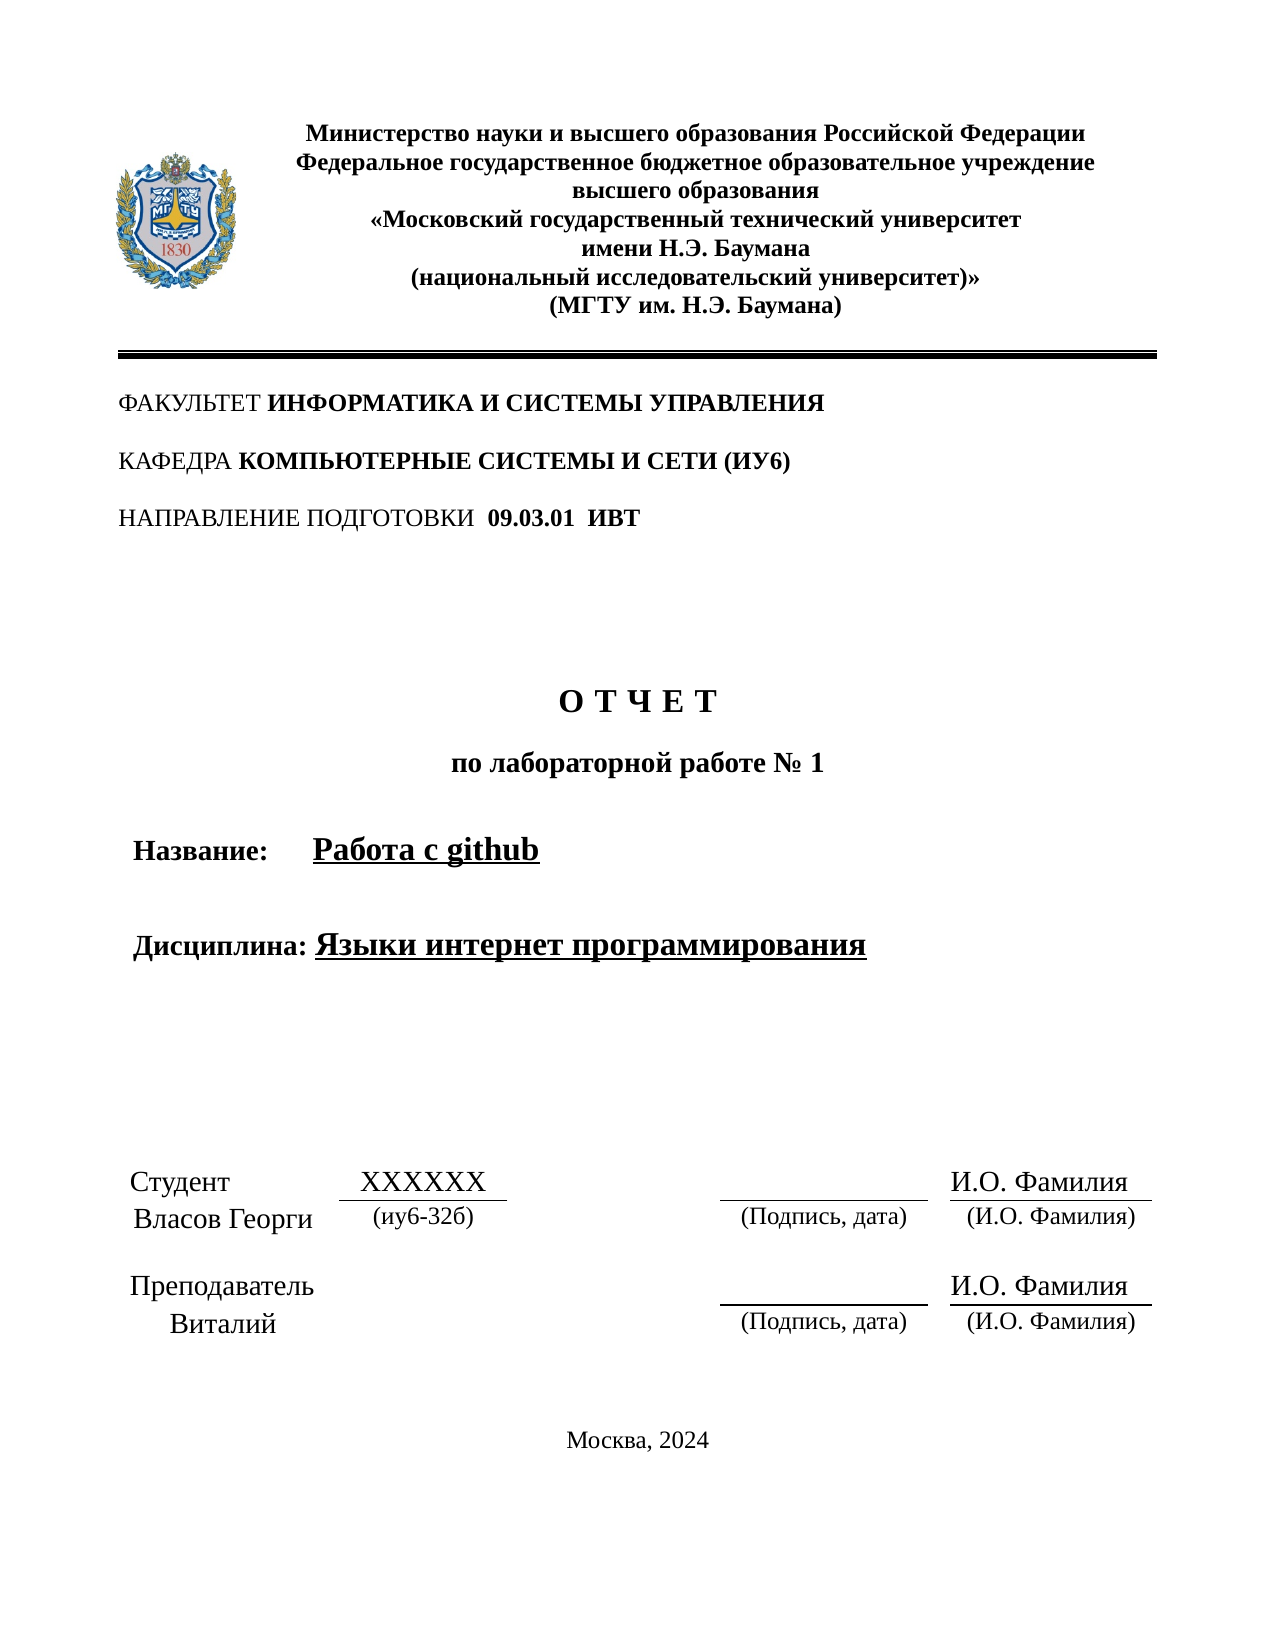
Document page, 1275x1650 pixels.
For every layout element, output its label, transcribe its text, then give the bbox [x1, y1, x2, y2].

table_cell (Подпись, дата) [709, 1201, 939, 1235]
table_header Министерство науки и высшего образования Российской Федерации Федеральное государственное бюджетное образовательное учреждение высшего образования «Московский государственный технический университет имени Н.Э. Баумана (национальный исследовательский университет)» (МГТУ им. Н.Э. Баумана) [254, 118, 1137, 319]
text ФАКУЛЬТЕТ Информатика и системы управления [118, 388, 1157, 417]
table_cell [118, 1235, 328, 1268]
table_cell [519, 1306, 709, 1339]
table_cell [328, 1235, 519, 1268]
text Дисциплина: Языки интернет программирования [133, 925, 1157, 963]
table_header ХХХХХХ [328, 1164, 519, 1201]
table_cell И.О. Фамилия [939, 1269, 1163, 1306]
table_cell [519, 1235, 709, 1268]
table_cell [519, 1201, 709, 1235]
table_cell (И.О. Фамилия) [939, 1201, 1163, 1235]
table_cell [709, 1269, 939, 1306]
table_cell (Подпись, дата) [709, 1306, 939, 1339]
table_header И.О. Фамилия [939, 1164, 1163, 1201]
table_cell (И.О. Фамилия) [939, 1306, 1163, 1339]
table_header Студент [118, 1164, 328, 1201]
text КАФЕДРА Компьютерные системы и сети (ИУ6) [118, 446, 1157, 474]
table_header [519, 1164, 709, 1201]
table_cell [328, 1306, 519, 1339]
table_cell Власов Георги [118, 1201, 328, 1235]
text Москва, 2024 [118, 1426, 1157, 1454]
table_cell [519, 1269, 709, 1306]
subtitle Отчет [118, 682, 1157, 720]
table_header [709, 1164, 939, 1201]
table_cell Виталий [118, 1306, 328, 1339]
table_header [107, 118, 254, 319]
picture [115, 152, 237, 289]
table_cell [328, 1269, 519, 1306]
subtitle по лабораторной работе № 1 [118, 745, 1157, 778]
table_cell [939, 1235, 1163, 1268]
text Название: Работа с github [133, 829, 1157, 867]
table_cell Преподаватель [118, 1269, 328, 1306]
text НАПРАВЛЕНИЕ ПОДГОТОВКИ 09.03.01 ИВТ [118, 503, 1157, 532]
table_cell [709, 1235, 939, 1268]
table_cell (иу6-32б) [328, 1201, 519, 1235]
